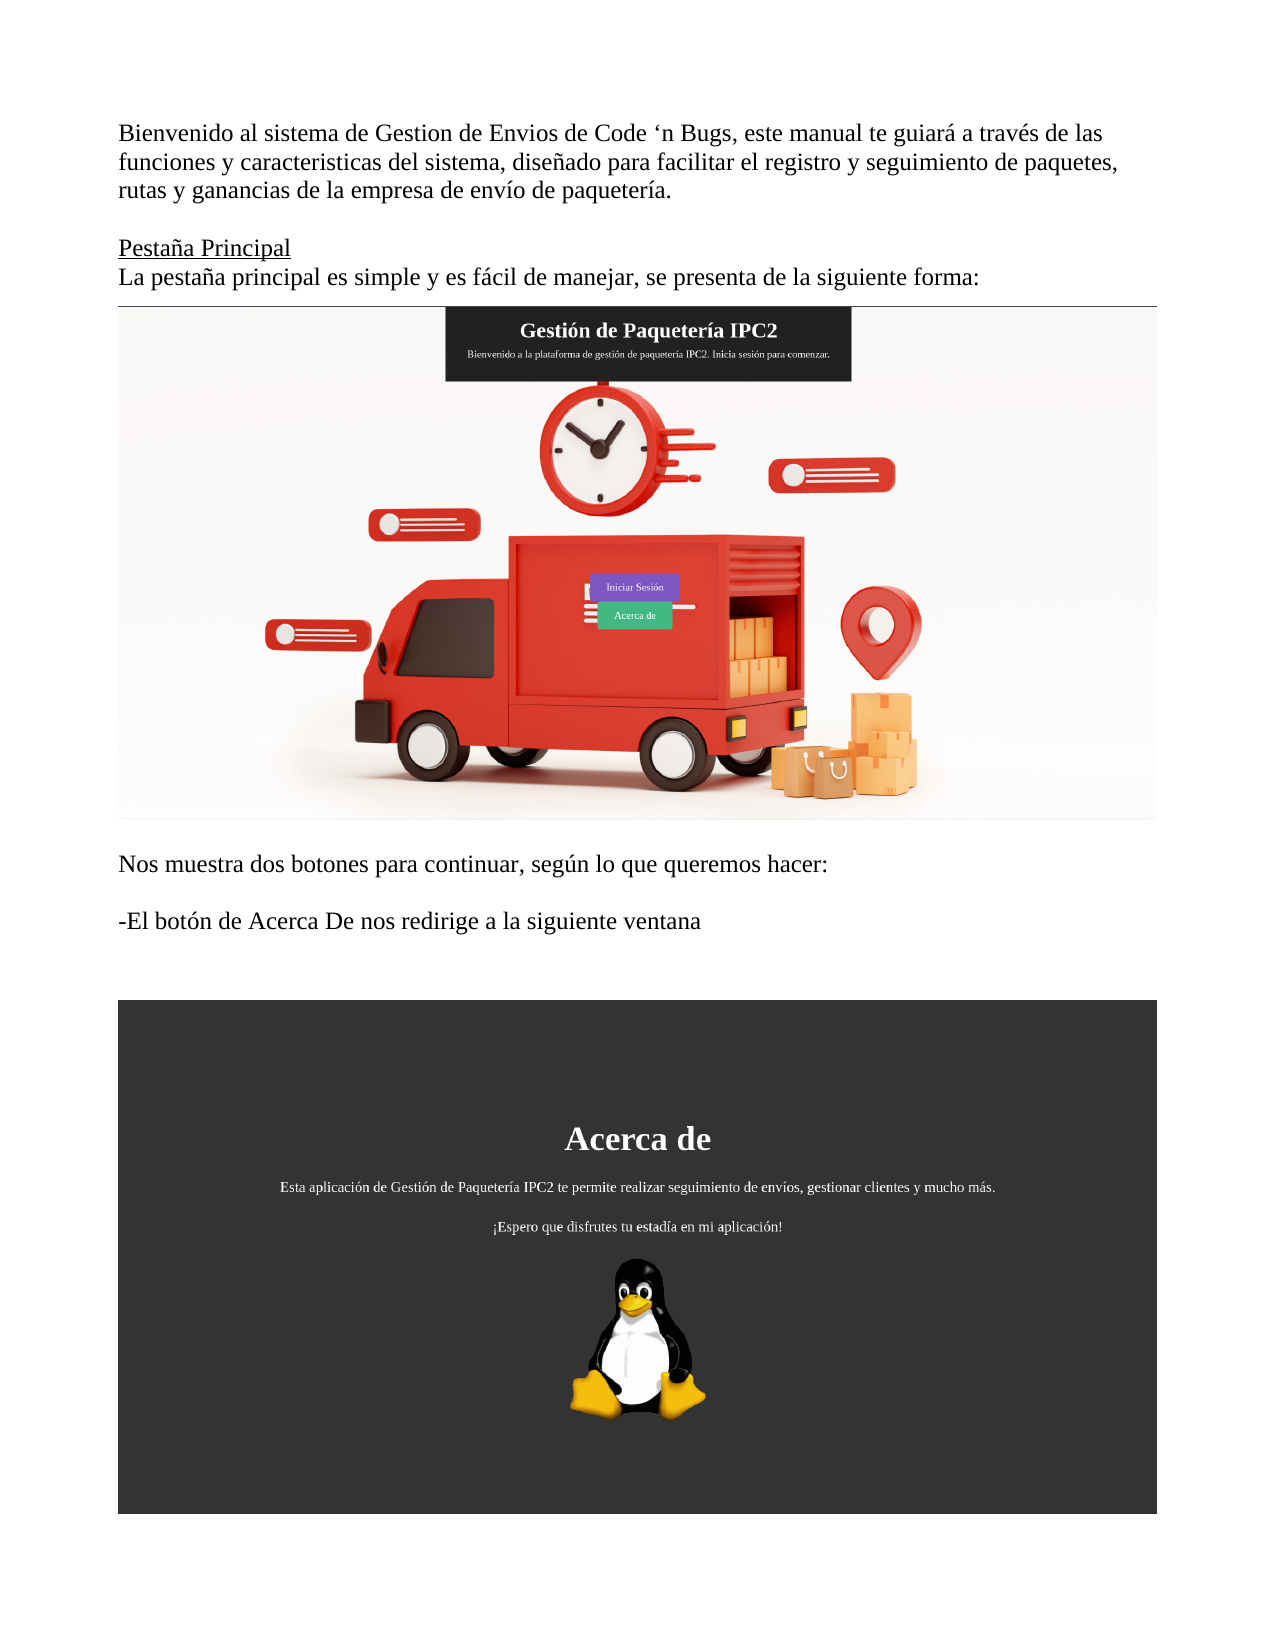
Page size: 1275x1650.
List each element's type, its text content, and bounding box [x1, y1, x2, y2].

picture [118, 306, 1157, 820]
text Pestaña Principal [118, 233, 1157, 262]
text La pestaña principal es simple y es fácil de manejar, se presenta de la siguiente forma: [118, 262, 1157, 291]
text -El botón de Acerca De nos redirige a la siguiente ventana [118, 906, 1157, 964]
text Bienvenido al sistema de Gestion de Envios de Code ‘n Bugs, este manual te guiará a través de las funciones y caracteristicas del sistema, diseñado para facilitar el registro y seguimiento de paquetes, rutas y ganancias de la empresa de envío de paquetería. [118, 118, 1157, 204]
text Nos muestra dos botones para continuar, según lo que queremos hacer: [118, 849, 1157, 877]
picture [118, 1000, 1157, 1514]
